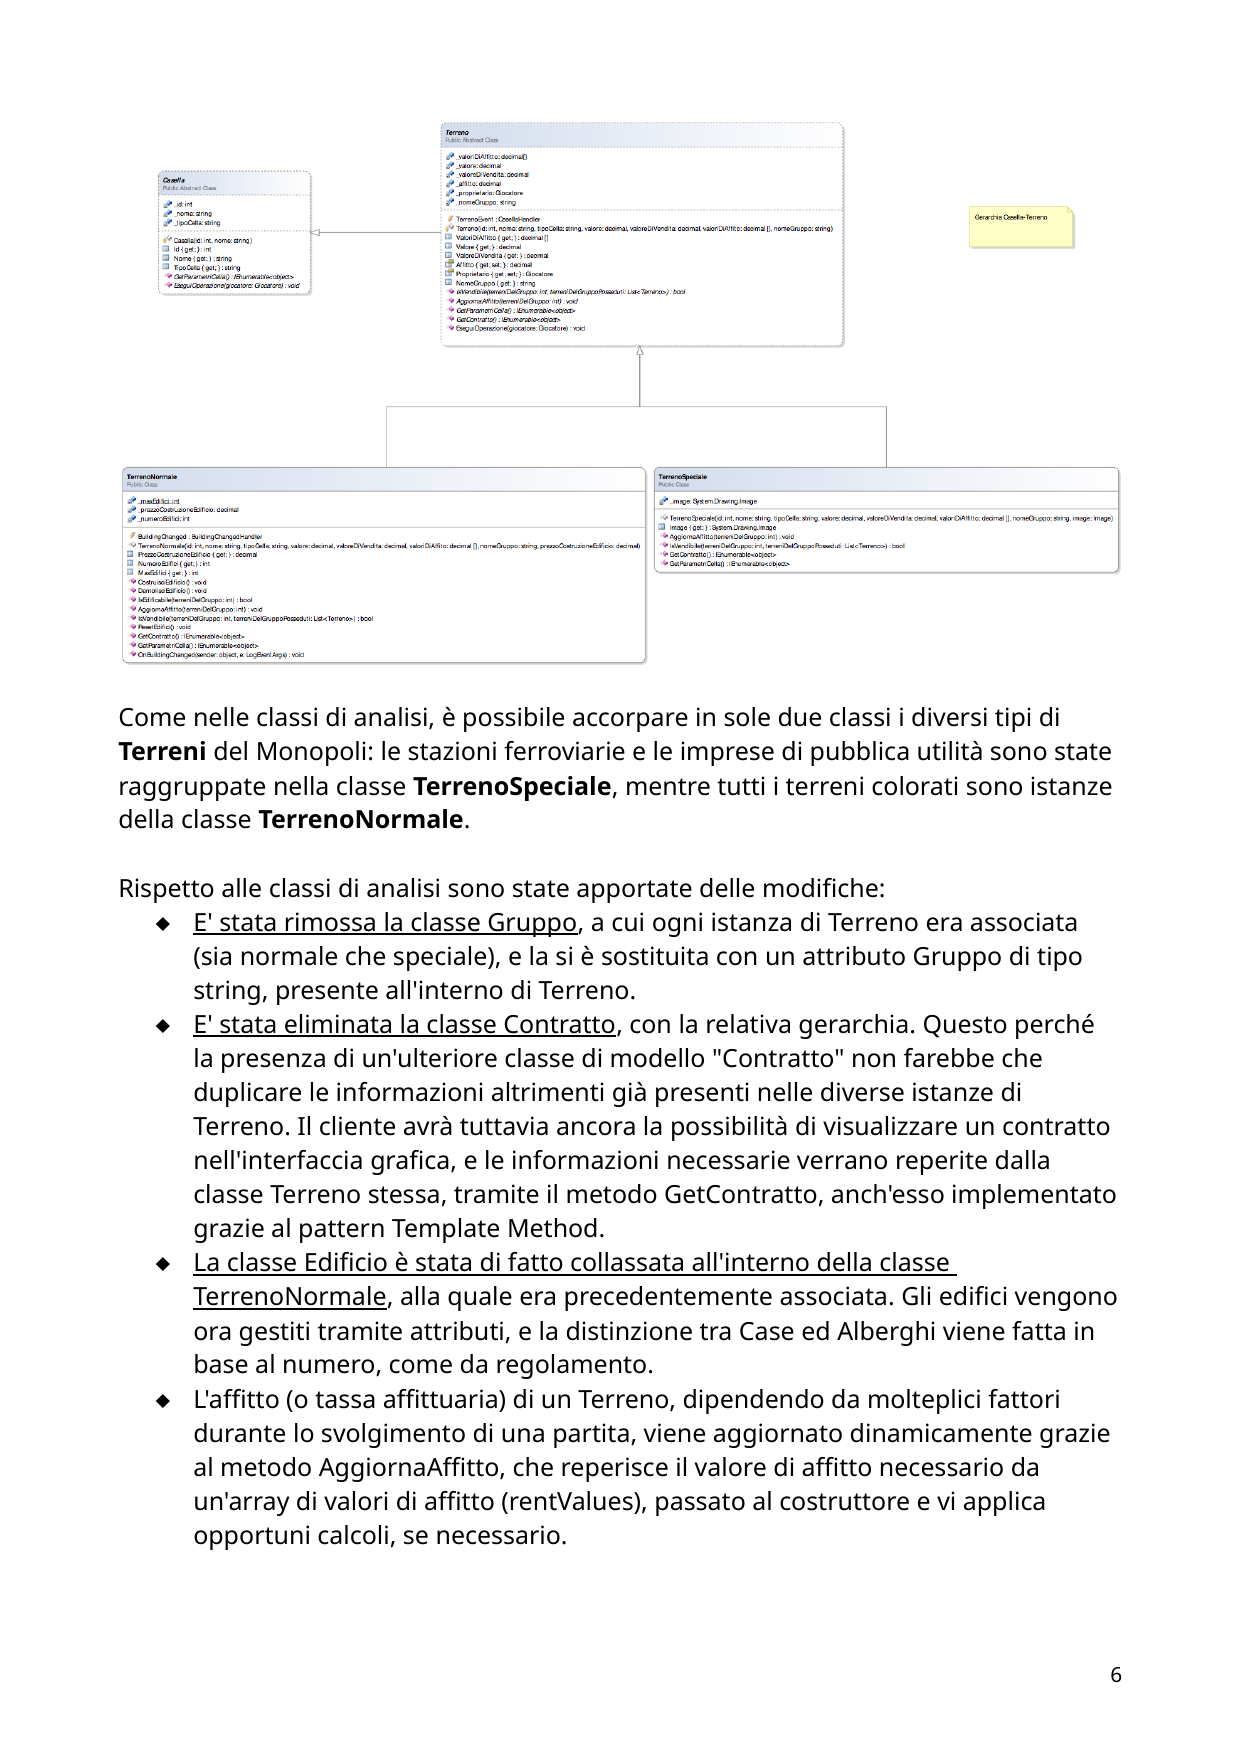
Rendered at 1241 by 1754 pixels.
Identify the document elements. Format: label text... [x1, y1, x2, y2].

text Come nelle classi di analisi, è possibile accorpare in sole due classi i diversi tipi di Terreni del Monopoli: le stazioni ferroviarie e le imprese di pubblica utilità sono state raggruppate nella classe TerrenoSpeciale, mentre tutti i terreni colorati sono istanze della classe TerrenoNormale. [118, 700, 1122, 836]
list L'affitto (o tassa affittuaria) di un Terreno, dipendendo da molteplici fattori durante lo svolgimento di una partita, viene aggiornato dinamicamente grazie al metodo AggiornaAffitto, che reperisce il valore di affitto necessario da un'array di valori di affitto (rentValues), passato al costruttore e vi applica opportuni calcoli, se necessario. [156, 1381, 1122, 1552]
list La classe Edificio è stata di fatto collassata all'interno della classe TerrenoNormale, alla quale era precedentemente associata. Gli edifici vengono ora gestiti tramite attributi, e la distinzione tra Case ed Alberghi viene fatta in base al numero, come da regolamento. [156, 1245, 1122, 1381]
list E' stata eliminata la classe Contratto, con la relativa gerarchia. Questo perché la presenza di un'ulteriore classe di modello "Contratto" non farebbe che duplicare le informazioni altrimenti già presenti nelle diverse istanze di Terreno. Il cliente avrà tuttavia ancora la possibilità di visualizzare un contratto nell'interfaccia grafica, e le informazioni necessarie verrano reperite dalla classe Terreno stessa, tramite il metodo GetContratto, anch'esso implementato grazie al pattern Template Method. [156, 1007, 1122, 1245]
text Rispetto alle classi di analisi sono state apportate delle modifiche: [118, 870, 1122, 904]
picture [118, 118, 1122, 666]
list E' stata rimossa la classe Gruppo, a cui ogni istanza di Terreno era associata (sia normale che speciale), e la si è sostituita con un attributo Gruppo di tipo string, presente all'interno di Terreno. [156, 904, 1122, 1007]
